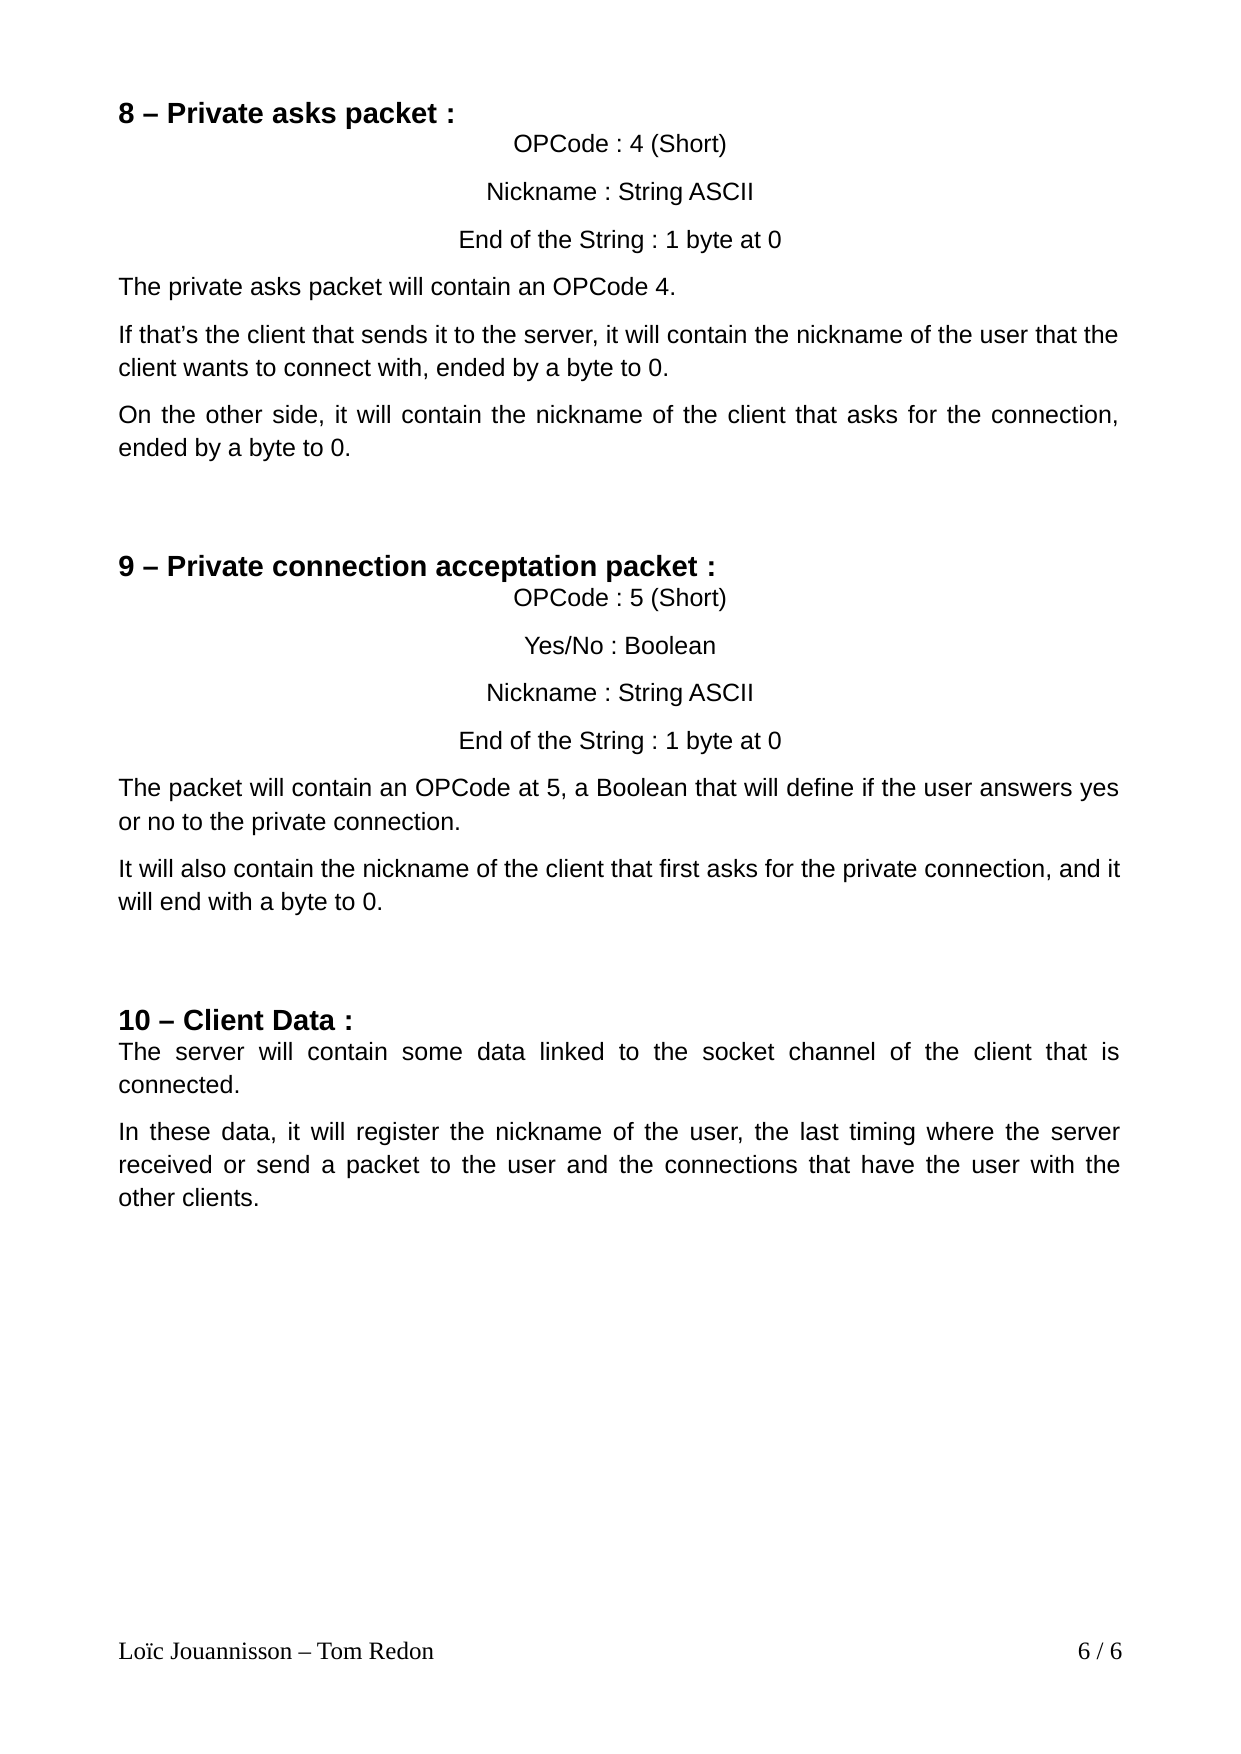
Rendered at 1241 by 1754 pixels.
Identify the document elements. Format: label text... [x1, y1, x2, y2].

text In these data, it will register the nickname of the user, the last timing where the server received or send a packet to the user and the connections that have the user with the other clients. [118, 1117, 1122, 1212]
text Nickname : String ASCII [118, 678, 1122, 707]
text Nickname : String ASCII [118, 177, 1122, 206]
text Yes/No : Boolean [118, 631, 1122, 659]
subtitle 9 – Private connection acceptation packet : [118, 549, 1122, 583]
text The server will contain some data linked to the socket channel of the client that is connected. [118, 1037, 1122, 1098]
text End of the String : 1 byte at 0 [118, 726, 1122, 754]
text The packet will contain an OPCode at 5, a Boolean that will define if the user answers yes or no to the private connection. [118, 773, 1122, 835]
text OPCode : 4 (Short) [118, 129, 1122, 158]
text It will also contain the nickname of the client that first asks for the private connection, and it will end with a byte to 0. [118, 854, 1122, 916]
text OPCode : 5 (Short) [118, 583, 1122, 612]
text The private asks packet will contain an OPCode 4. [118, 272, 1122, 301]
subtitle 8 – Private asks packet : [118, 96, 1122, 129]
text On the other side, it will contain the nickname of the client that asks for the connection, ended by a byte to 0. [118, 400, 1122, 462]
text If that’s the client that sends it to the server, it will contain the nickname of the user that the client wants to connect with, ended by a byte to 0. [118, 320, 1122, 382]
text End of the String : 1 byte at 0 [118, 224, 1122, 253]
subtitle 10 – Client Data : [118, 1003, 1122, 1037]
